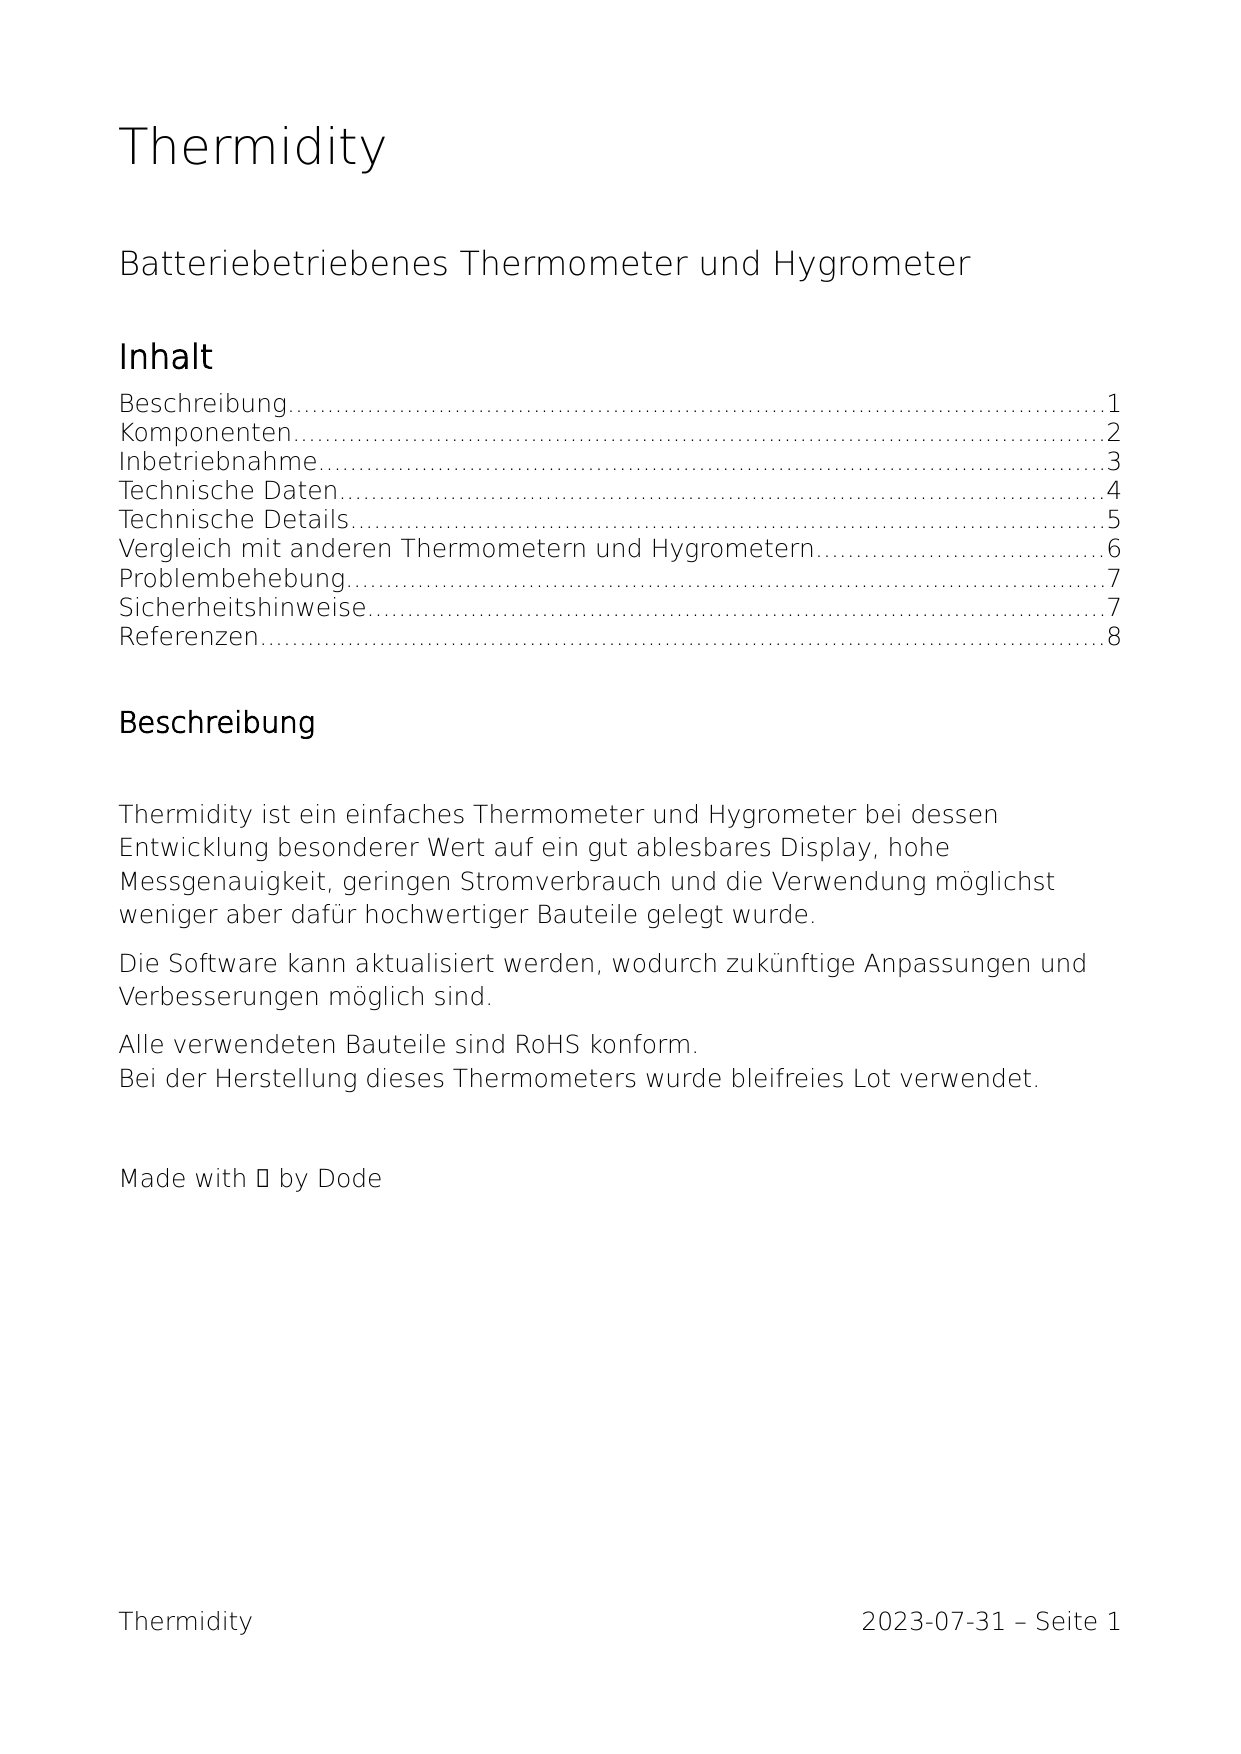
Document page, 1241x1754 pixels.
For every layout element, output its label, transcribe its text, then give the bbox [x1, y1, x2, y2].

text Problembehebung 7 [118, 564, 1122, 593]
text Technische Details 5 [118, 505, 1122, 534]
text Batteriebetriebenes Thermometer und Hygrometer [118, 244, 1122, 283]
text Komponenten 2 [118, 418, 1122, 447]
subtitle Inhalt [118, 337, 1122, 376]
text Thermidity ist ein einfaches Thermometer und Hygrometer bei dessen Entwicklung besonderer Wert auf ein gut ablesbares Display, hohe Messgenauigkeit, geringen Stromverbrauch und die Verwendung möglichst weniger aber dafür hochwertiger Bauteile gelegt wurde. [118, 800, 1122, 930]
text Made with 💜 by Dode [118, 1160, 1122, 1194]
text Vergleich mit anderen Thermometern und Hygrometern 6 [118, 534, 1122, 564]
text Sicherheitshinweise 7 [118, 593, 1122, 622]
text Technische Daten 4 [118, 476, 1122, 505]
text Die Software kann aktualisiert werden, wodurch zukünftige Anpassungen und Verbesserungen möglich sind. [118, 949, 1122, 1011]
text Inbetriebnahme 3 [118, 447, 1122, 476]
text Thermidity [118, 118, 1122, 176]
text Referenzen 8 [118, 622, 1122, 651]
text Alle verwendeten Bauteile sind RoHS konform. Bei der Herstellung dieses Thermometers wurde bleifreies Lot verwendet. [118, 1030, 1122, 1093]
text Beschreibung 1 [118, 389, 1122, 418]
subtitle Beschreibung [118, 705, 1122, 739]
